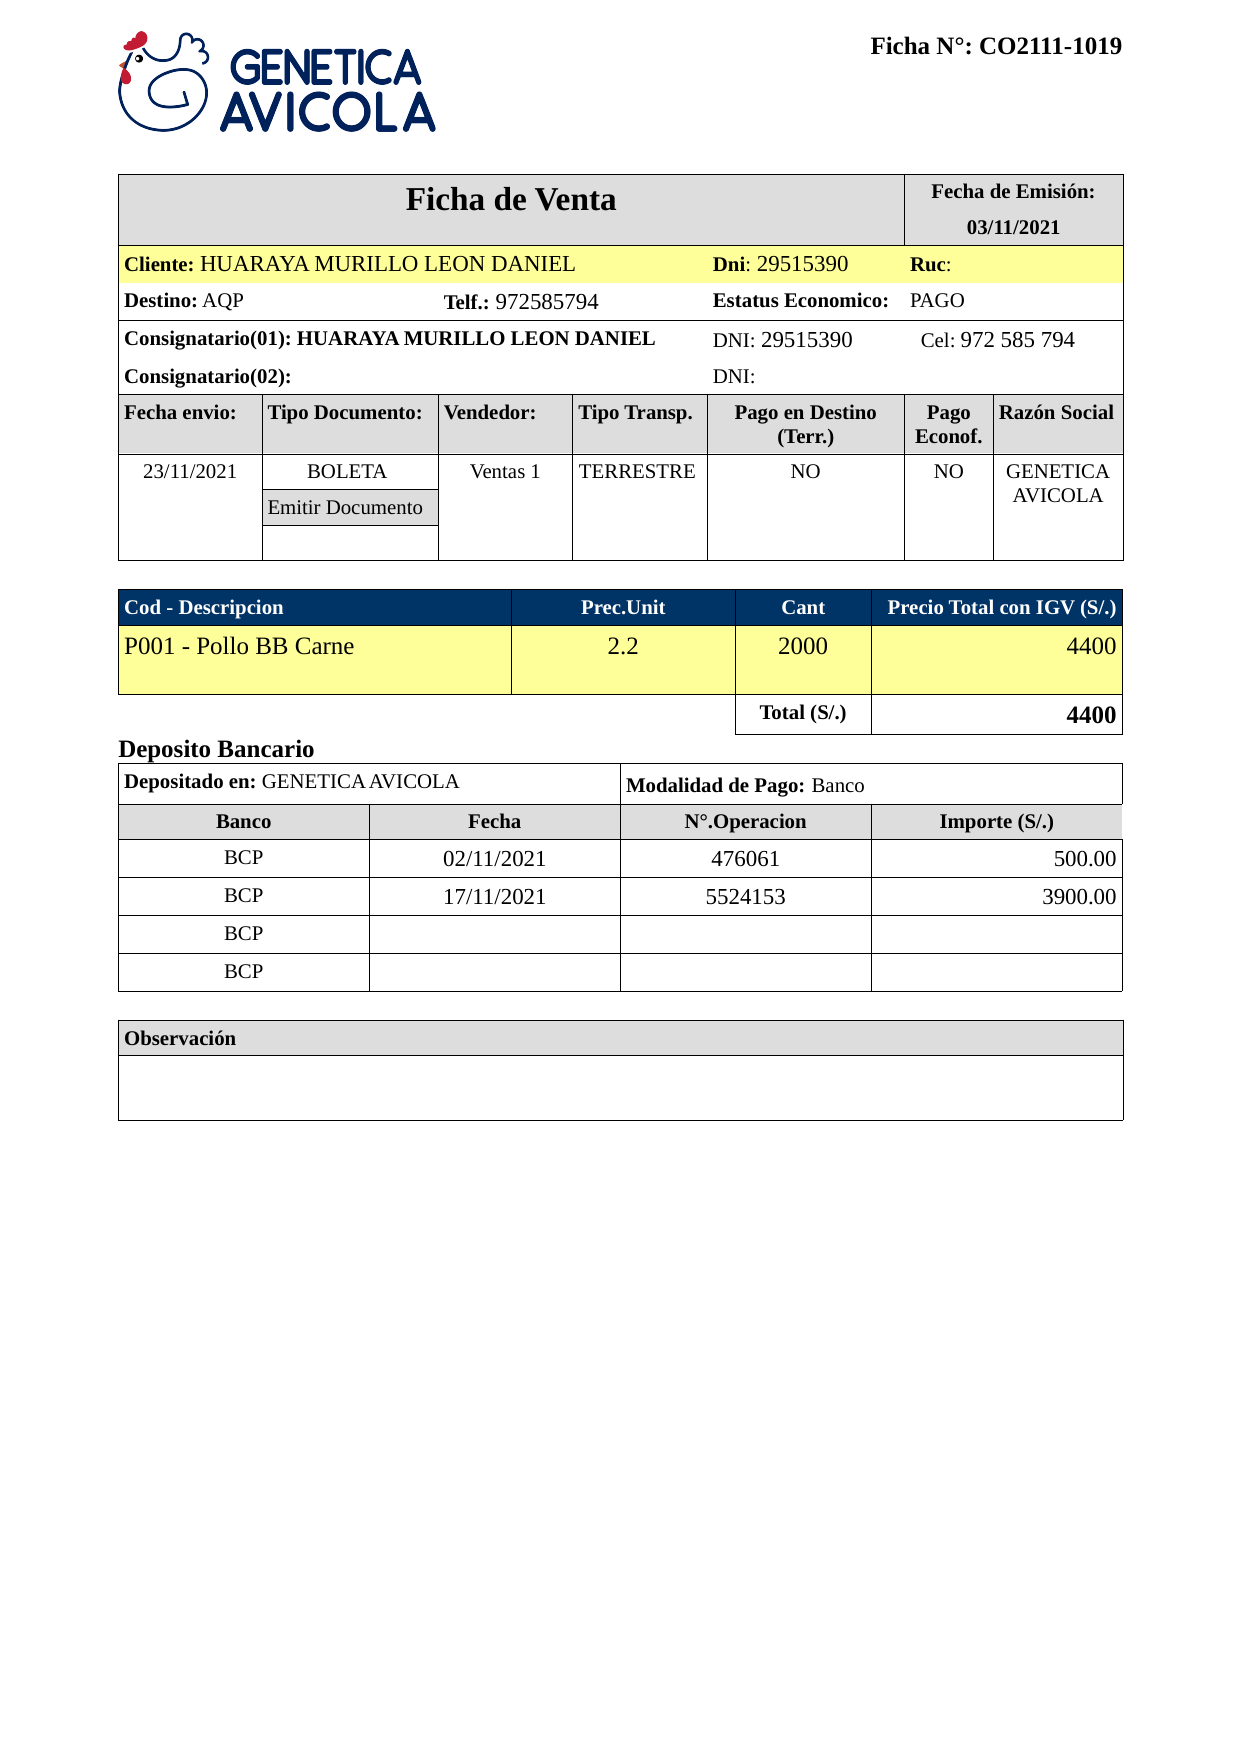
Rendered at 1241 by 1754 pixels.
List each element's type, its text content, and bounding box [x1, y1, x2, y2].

table_cell Total (S/.) [736, 695, 871, 734]
table_header Fecha de Emisión: [905, 175, 1123, 209]
table_cell 476061 [621, 840, 871, 877]
table_cell Importe (S/.) [872, 805, 1122, 839]
table_cell Cliente: HUARAYA MURILLO LEON DANIEL [119, 246, 707, 283]
table_header Modalidad de Pago: Banco [621, 764, 1122, 803]
table_cell NO [905, 455, 993, 560]
table_header Prec.Unit [512, 590, 735, 625]
table_cell GENETICA AVICOLA [994, 455, 1123, 560]
table_cell [370, 916, 620, 953]
table_cell [872, 916, 1122, 953]
table_header Precio Total con IGV (S/.) [872, 590, 1122, 625]
table_header Cod - Descripcion [119, 590, 511, 625]
table_cell Fecha [370, 805, 620, 839]
table_cell BOLETA [263, 455, 438, 489]
table_cell Pago Econof. [905, 395, 993, 453]
picture [118, 31, 436, 132]
table_cell P001 - Pollo BB Carne [119, 626, 511, 694]
table_header Depositado en: GENETICA AVICOLA [119, 764, 620, 803]
table_cell Banco [119, 805, 369, 839]
table_cell Cel: 972 585 794 [915, 321, 1123, 358]
table_cell Razón Social [994, 395, 1123, 453]
table_cell 2000 [736, 626, 871, 694]
table_cell NO [708, 455, 904, 560]
table_cell 2.2 [512, 626, 735, 694]
table_cell 500.00 [872, 840, 1122, 877]
table_cell Consignatario(01): HUARAYA MURILLO LEON DANIEL [119, 321, 707, 358]
table_cell BCP [119, 954, 369, 991]
table_cell N°.Operacion [621, 805, 871, 839]
table_cell [511, 695, 735, 734]
table_cell Estatus Economico: [707, 283, 904, 320]
table_cell [119, 1056, 1123, 1119]
table_cell 23/11/2021 [119, 455, 262, 560]
table_cell [370, 954, 620, 991]
table_cell TERRESTRE [573, 455, 707, 560]
table_cell Fecha envio: [119, 395, 262, 453]
table_cell Emitir Documento [263, 490, 438, 525]
table_header Ficha de Venta [119, 175, 904, 245]
table_cell [621, 916, 871, 953]
table_cell 4400 [872, 695, 1122, 734]
table_cell PAGO [904, 283, 1123, 320]
table_cell 03/11/2021 [905, 209, 1123, 245]
table_cell DNI: 29515390 [707, 321, 915, 358]
table_cell 3900.00 [872, 878, 1122, 915]
table_cell BCP [119, 916, 369, 953]
text Deposito Bancario [118, 734, 1122, 763]
table_cell 02/11/2021 [370, 840, 620, 877]
table_cell BCP [119, 840, 369, 877]
table_header Cant [736, 590, 871, 625]
table_header Observación [119, 1021, 1123, 1055]
table_cell [263, 526, 438, 560]
table_cell Vendedor: [439, 395, 572, 453]
table_cell [621, 954, 871, 991]
table_cell Dni: 29515390 [707, 246, 904, 283]
table_cell [872, 954, 1122, 991]
table_cell Tipo Transp. [573, 395, 707, 453]
table_cell Ruc: [904, 246, 1123, 283]
table_cell 5524153 [621, 878, 871, 915]
table_cell BCP [119, 878, 369, 915]
table_cell Ventas 1 [439, 455, 572, 560]
table_cell [118, 695, 511, 734]
table_cell Consignatario(02): [119, 358, 707, 394]
table_cell 4400 [872, 626, 1122, 694]
table_cell 17/11/2021 [370, 878, 620, 915]
table_cell Tipo Documento: [263, 395, 438, 453]
table_cell DNI: [707, 358, 1123, 394]
table_cell Destino: AQP [119, 283, 438, 320]
table_cell Pago en Destino (Terr.) [708, 395, 904, 453]
table_cell Telf.: 972585794 [438, 283, 707, 320]
